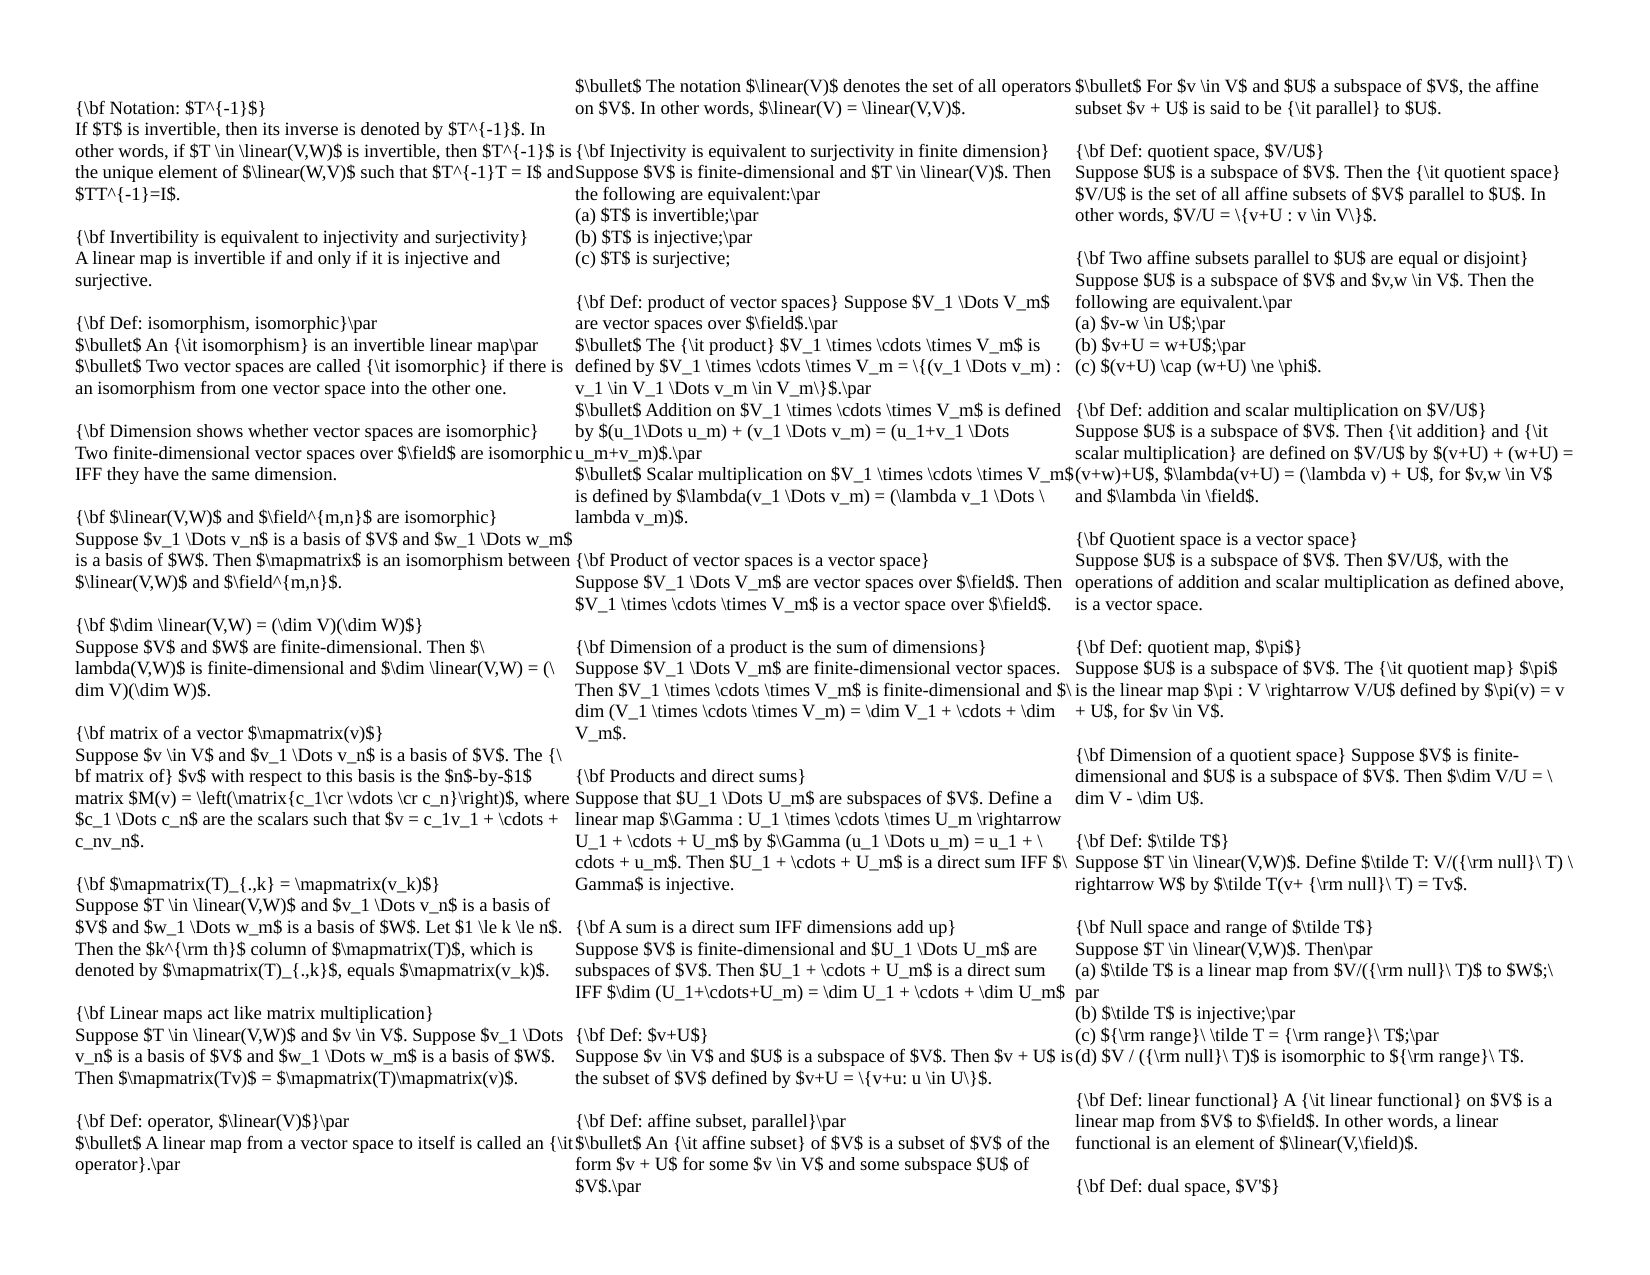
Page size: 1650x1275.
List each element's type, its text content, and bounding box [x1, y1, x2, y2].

text {\bf Dimension of a product is the sum of dimensions} [575, 636, 1075, 657]
text {\bf Def: $\tilde T$} [1075, 830, 1575, 851]
text Suppose $V$ and $W$ are finite-dimensional. Then $\lambda(V,W)$ is finite-dimensional and $\dim \linear(V,W) = (\dim V)(\dim W)$. [75, 636, 575, 700]
text {\bf Def: isomorphism, isomorphic}\par [75, 312, 575, 334]
text $\bullet$ For $v \in V$ and $U$ a subspace of $V$, the affine subset $v + U$ is said to be {\it parallel} to $U$. [1075, 75, 1575, 118]
text Suppose $U$ is a subspace of $V$. The {\it quotient map} $\pi$ is the linear map $\pi : V \rightarrow V/U$ defined by $\pi(v) = v + U$, for $v \in V$. [1075, 657, 1575, 722]
text {\bf Null space and range of $\tilde T$} [1075, 916, 1575, 937]
text {\bf Products and direct sums} [575, 765, 1075, 787]
text {\bf Dimension of a quotient space} Suppose $V$ is finite-dimensional and $U$ is a subspace of $V$. Then $\dim V/U = \dim V - \dim U$. [1075, 743, 1575, 808]
text Suppose $V_1 \Dots V_m$ are finite-dimensional vector spaces. Then $V_1 \times \cdots \times V_m$ is finite-dimensional and $\dim (V_1 \times \cdots \times V_m) = \dim V_1 + \cdots + \dim V_m$. [575, 657, 1075, 743]
text {\bf Def: quotient map, $\pi$} [1075, 636, 1575, 657]
text Suppose $U$ is a subspace of $V$ and $v,w \in V$. Then the following are equivalent.\par [1075, 269, 1575, 312]
text (d) $V / ({\rm null}\ T)$ is isomorphic to ${\rm range}\ T$. [1075, 1045, 1575, 1067]
text Suppose $V$ is finite-dimensional and $T \in \linear(V)$. Then the following are equivalent:\par [575, 161, 1075, 204]
text {\bf Dimension shows whether vector spaces are isomorphic} [75, 420, 575, 442]
text Suppose $v \in V$ and $v_1 \Dots v_n$ is a basis of $V$. The {\bf matrix of} $v$ with respect to this basis is the $n$-by-$1$ matrix $M(v) = \left(\matrix{c_1\cr \vdots \cr c_n}\right)$, where $c_1 \Dots c_n$ are the scalars such that $v = c_1v_1 + \cdots + c_nv_n$. [75, 743, 575, 851]
text Suppose $v_1 \Dots v_n$ is a basis of $V$ and $w_1 \Dots w_m$ is a basis of $W$. Then $\mapmatrix$ is an isomorphism between $\linear(V,W)$ and $\field^{m,n}$. [75, 528, 575, 592]
text {\bf Def: product of vector spaces} Suppose $V_1 \Dots V_m$ are vector spaces over $\field$.\par [575, 291, 1075, 334]
text Suppose $U$ is a subspace of $V$. Then {\it addition} and {\it scalar multiplication} are defined on $V/U$ by $(v+U) + (w+U) = (v+w)+U$, $\lambda(v+U) = (\lambda v) + U$, for $v,w \in V$ and $\lambda \in \field$. [1075, 420, 1575, 506]
text $\bullet$ Addition on $V_1 \times \cdots \times V_m$ is defined by $(u_1\Dots u_m) + (v_1 \Dots v_m) = (u_1+v_1 \Dots u_m+v_m)$.\par [575, 398, 1075, 463]
text Suppose $U$ is a subspace of $V$. Then the {\it quotient space} $V/U$ is the set of all affine subsets of $V$ parallel to $U$. In other words, $V/U = \{v+U : v \in V\}$. [1075, 161, 1575, 226]
text {\bf Def: affine subset, parallel}\par [575, 1110, 1075, 1132]
text Suppose $T \in \linear(V,W)$ and $v \in V$. Suppose $v_1 \Dots v_n$ is a basis of $V$ and $w_1 \Dots w_m$ is a basis of $W$. Then $\mapmatrix(Tv)$ = $\mapmatrix(T)\mapmatrix(v)$. [75, 1024, 575, 1088]
text Suppose $U$ is a subspace of $V$. Then $V/U$, with the operations of addition and scalar multiplication as defined above, is a vector space. [1075, 549, 1575, 614]
text {\bf Def: quotient space, $V/U$} [1075, 140, 1575, 161]
text $\bullet$ The {\it product} $V_1 \times \cdots \times V_m$ is defined by $V_1 \times \cdots \times V_m = \{(v_1 \Dots v_m) : v_1 \in V_1 \Dots v_m \in V_m\}$.\par [575, 334, 1075, 398]
text {\bf Def: $v+U$} [575, 1024, 1075, 1045]
text $\bullet$ The notation $\linear(V)$ denotes the set of all operators on $V$. In other words, $\linear(V) = \linear(V,V)$. [575, 75, 1075, 118]
text Suppose $T \in \linear(V,W)$ and $v_1 \Dots v_n$ is a basis of $V$ and $w_1 \Dots w_m$ is a basis of $W$. Let $1 \le k \le n$. Then the $k^{\rm th}$ column of $\mapmatrix(T)$, which is denoted by $\mapmatrix(T)_{.,k}$, equals $\mapmatrix(v_k)$. [75, 894, 575, 981]
text {\bf matrix of a vector $\mapmatrix(v)$} [75, 722, 575, 743]
text (a) $v-w \in U$;\par [1075, 312, 1575, 334]
text {\bf Linear maps act like matrix multiplication} [75, 1002, 575, 1024]
text $\bullet$ A linear map from a vector space to itself is called an {\it operator}.\par [75, 1132, 575, 1175]
text A linear map is invertible if and only if it is injective and surjective. [75, 247, 575, 291]
text {\bf Def: linear functional} A {\it linear functional} on $V$ is a linear map from $V$ to $\field$. In other words, a linear functional is an element of $\linear(V,\field)$. [1075, 1088, 1575, 1153]
text Suppose $V_1 \Dots V_m$ are vector spaces over $\field$. Then $V_1 \times \cdots \times V_m$ is a vector space over $\field$. [575, 571, 1075, 614]
text Suppose $v \in V$ and $U$ is a subspace of $V$. Then $v + U$ is the subset of $V$ defined by $v+U = \{v+u: u \in U\}$. [575, 1045, 1075, 1088]
text Suppose that $U_1 \Dots U_m$ are subspaces of $V$. Define a linear map $\Gamma : U_1 \times \cdots \times U_m \rightarrow U_1 + \cdots + U_m$ by $\Gamma (u_1 \Dots u_m) = u_1 + \cdots + u_m$. Then $U_1 + \cdots + U_m$ is a direct sum IFF $\Gamma$ is injective. [575, 787, 1075, 894]
text {\bf $\mapmatrix(T)_{.,k} = \mapmatrix(v_k)$} [75, 873, 575, 894]
text {\bf Def: operator, $\linear(V)$}\par [75, 1110, 575, 1132]
text $\bullet$ An {\it affine subset} of $V$ is a subset of $V$ of the form $v + U$ for some $v \in V$ and some subspace $U$ of $V$.\par [575, 1132, 1075, 1196]
text (c) ${\rm range}\ \tilde T = {\rm range}\ T$;\par [1075, 1024, 1575, 1045]
text {\bf Quotient space is a vector space} [1075, 528, 1575, 549]
text {\bf $\dim \linear(V,W) = (\dim V)(\dim W)$} [75, 614, 575, 636]
text (a) $\tilde T$ is a linear map from $V/({\rm null}\ T)$ to $W$;\par [1075, 959, 1575, 1002]
text {\bf Injectivity is equivalent to surjectivity in finite dimension} [575, 140, 1075, 161]
text Two finite-dimensional vector spaces over $\field$ are isomorphic IFF they have the same dimension. [75, 442, 575, 485]
text (b) $\tilde T$ is injective;\par [1075, 1002, 1575, 1024]
text (b) $v+U = w+U$;\par [1075, 334, 1575, 355]
text {\bf A sum is a direct sum IFF dimensions add up} [575, 916, 1075, 937]
text {\bf Product of vector spaces is a vector space} [575, 549, 1075, 571]
text (b) $T$ is injective;\par [575, 226, 1075, 247]
text $\bullet$ Scalar multiplication on $V_1 \times \cdots \times V_m$ is defined by $\lambda(v_1 \Dots v_m) = (\lambda v_1 \Dots \lambda v_m)$. [575, 463, 1075, 528]
text (c) $(v+U) \cap (w+U) \ne \phi$. [1075, 355, 1575, 377]
text $\bullet$ Two vector spaces are called {\it isomorphic} if there is an isomorphism from one vector space into the other one. [75, 355, 575, 398]
text {\bf Two affine subsets parallel to $U$ are equal or disjoint} [1075, 247, 1575, 269]
text {\bf Def: dual space, $V'$} [1075, 1175, 1575, 1196]
text $\bullet$ An {\it isomorphism} is an invertible linear map\par [75, 334, 575, 355]
text {\bf Def: addition and scalar multiplication on $V/U$} [1075, 398, 1575, 420]
text Suppose $V$ is finite-dimensional and $U_1 \Dots U_m$ are subspaces of $V$. Then $U_1 + \cdots + U_m$ is a direct sum IFF $\dim (U_1+\cdots+U_m) = \dim U_1 + \cdots + \dim U_m$ [575, 937, 1075, 1002]
text {\bf Invertibility is equivalent to injectivity and surjectivity} [75, 226, 575, 247]
text Suppose $T \in \linear(V,W)$. Define $\tilde T: V/({\rm null}\ T) \rightarrow W$ by $\tilde T(v+ {\rm null}\ T) = Tv$. [1075, 851, 1575, 894]
text {\bf Notation: $T^{-1}$} [75, 97, 575, 118]
text Suppose $T \in \linear(V,W)$. Then\par [1075, 937, 1575, 959]
text If $T$ is invertible, then its inverse is denoted by $T^{-1}$. In other words, if $T \in \linear(V,W)$ is invertible, then $T^{-1}$ is the unique element of $\linear(W,V)$ such that $T^{-1}T = I$ and $TT^{-1}=I$. [75, 118, 575, 204]
text {\bf $\linear(V,W)$ and $\field^{m,n}$ are isomorphic} [75, 506, 575, 528]
text (c) $T$ is surjective; [575, 247, 1075, 269]
text (a) $T$ is invertible;\par [575, 204, 1075, 226]
